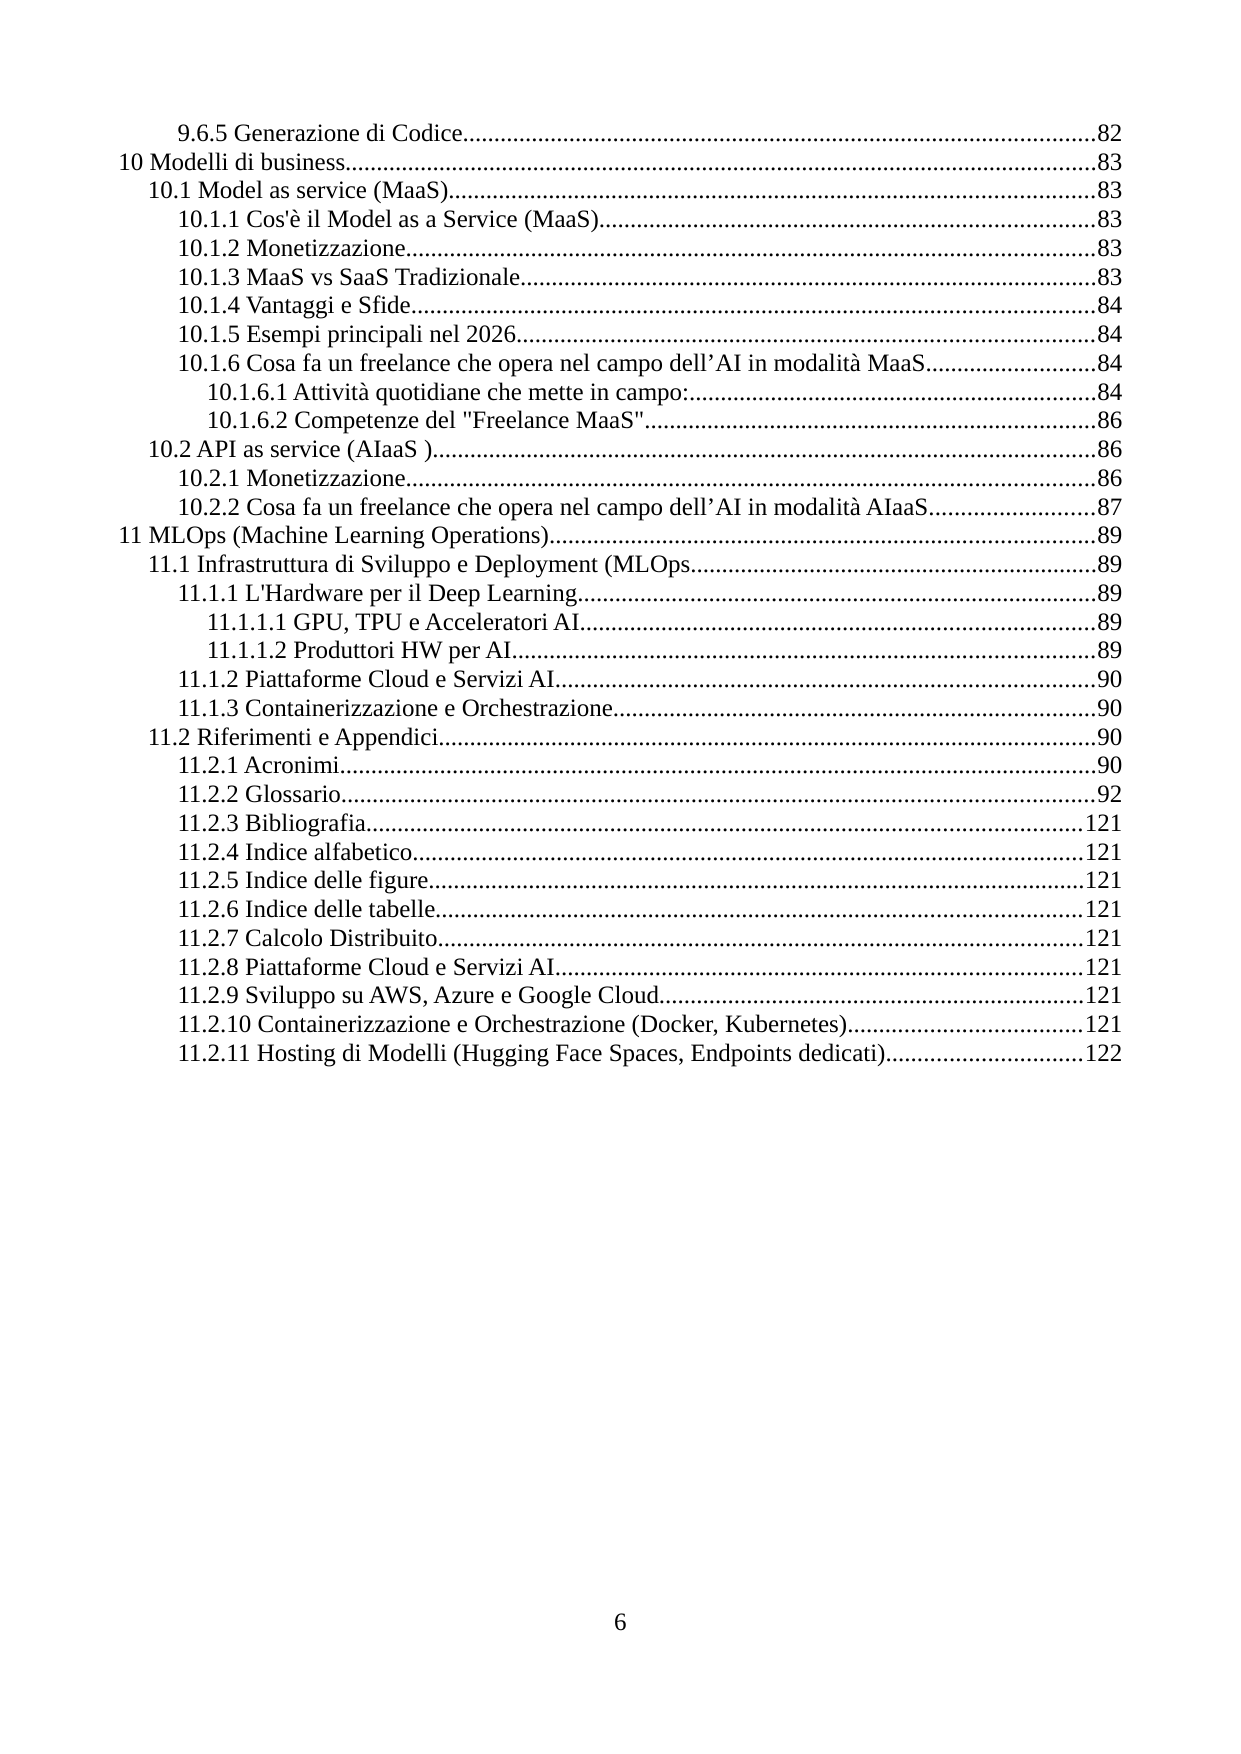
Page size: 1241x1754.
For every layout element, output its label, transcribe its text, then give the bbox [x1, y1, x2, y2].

text 10.2.2 Cosa fa un freelance che opera nel campo dell’AI in modalità AIaaS 87 [177, 492, 1122, 521]
text 10.2.1 Monetizzazione 86 [177, 463, 1122, 492]
text 10.1.6.2 Competenze del "Freelance MaaS" 86 [207, 406, 1122, 434]
text 11.2.10 Containerizzazione e Orchestrazione (Docker, Kubernetes) 121 [177, 1009, 1122, 1038]
text 10.1.4 Vantaggi e Sfide 84 [177, 291, 1122, 319]
text 11.2.7 Calcolo Distribuito 121 [177, 923, 1122, 952]
text 11.2.5 Indice delle figure 121 [177, 866, 1122, 894]
text 9.6.5 Generazione di Codice 82 [177, 118, 1122, 147]
text 11 MLOps (Machine Learning Operations) 89 [118, 521, 1122, 549]
text 11.2.8 Piattaforme Cloud e Servizi AI 121 [177, 952, 1122, 981]
text 11.2.2 Glossario 92 [177, 779, 1122, 808]
text 11.1.1.2 Produttori HW per AI 89 [207, 636, 1122, 664]
text 10.1.5 Esempi principali nel 2026 84 [177, 319, 1122, 348]
text 11.2.11 Hosting di Modelli (Hugging Face Spaces, Endpoints dedicati) 122 [177, 1038, 1122, 1067]
text 11.1.1.1 GPU, TPU e Acceleratori AI 89 [207, 607, 1122, 636]
text 10.2 API as service (AIaaS ) 86 [148, 434, 1122, 463]
text 11.2.3 Bibliografia 121 [177, 808, 1122, 837]
text 11.2.1 Acronimi 90 [177, 751, 1122, 779]
text 11.1 Infrastruttura di Sviluppo e Deployment (MLOps 89 [148, 549, 1122, 578]
text 10.1 Model as service (MaaS) 83 [148, 176, 1122, 204]
text 11.1.3 Containerizzazione e Orchestrazione 90 [177, 693, 1122, 722]
text 11.2.6 Indice delle tabelle 121 [177, 894, 1122, 923]
text 11.2 Riferimenti e Appendici 90 [148, 722, 1122, 751]
text 10.1.1 Cos'è il Model as a Service (MaaS) 83 [177, 204, 1122, 233]
text 10.1.3 MaaS vs SaaS Tradizionale 83 [177, 262, 1122, 291]
text 11.1.2 Piattaforme Cloud e Servizi AI 90 [177, 664, 1122, 693]
text 10.1.6.1 Attività quotidiane che mette in campo: 84 [207, 377, 1122, 406]
text 11.1.1 L'Hardware per il Deep Learning 89 [177, 578, 1122, 607]
text 11.2.4 Indice alfabetico 121 [177, 837, 1122, 866]
text 11.2.9 Sviluppo su AWS, Azure e Google Cloud 121 [177, 981, 1122, 1009]
text 10.1.6 Cosa fa un freelance che opera nel campo dell’AI in modalità MaaS 84 [177, 348, 1122, 377]
text 10 Modelli di business 83 [118, 147, 1122, 176]
text 10.1.2 Monetizzazione 83 [177, 233, 1122, 262]
